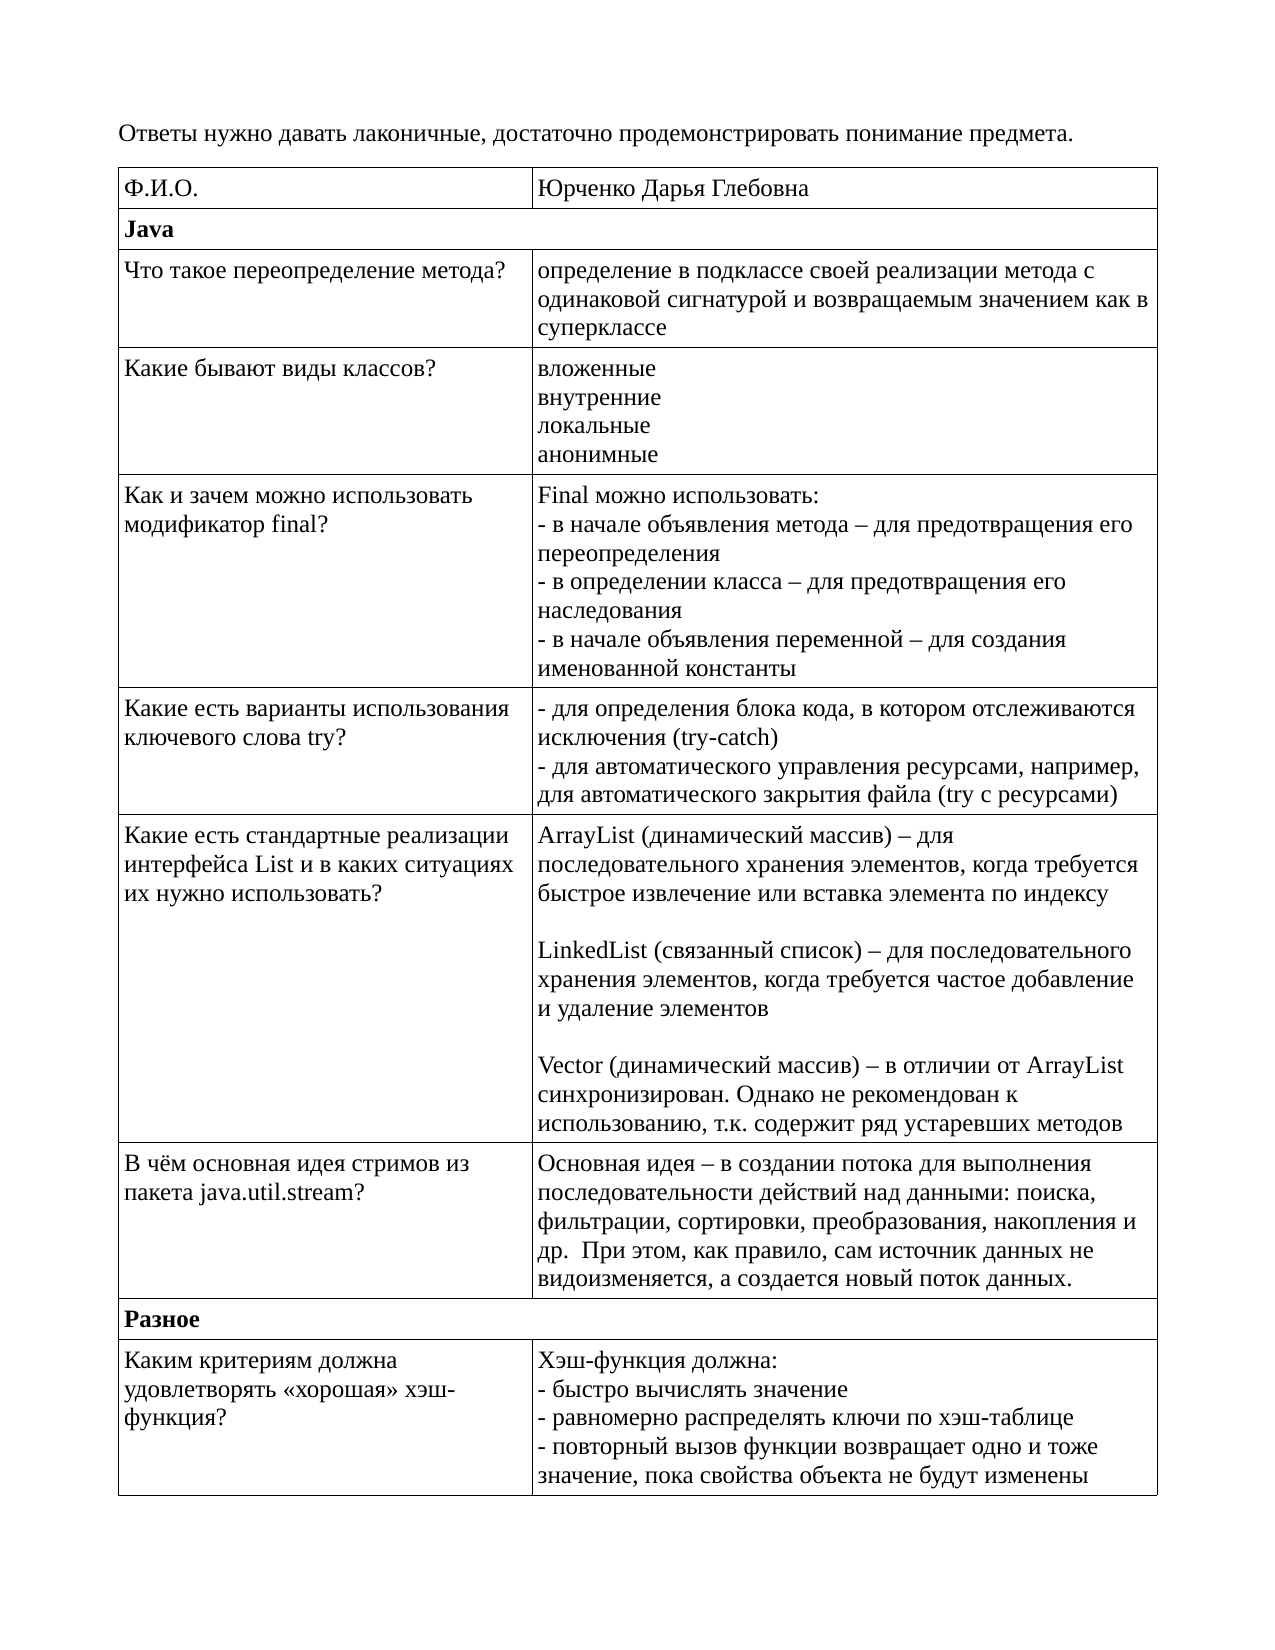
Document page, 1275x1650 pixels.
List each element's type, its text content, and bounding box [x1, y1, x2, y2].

table_cell Что такое переопределение метода? [119, 250, 532, 347]
table_cell - для определения блока кода, в котором отслеживаются исключения (try-catch) - для автоматического управления ресурсами, например, для автоматического закрытия файла (try с ресурсами) [533, 688, 1157, 814]
table_cell Каким критериям должна удовлетворять «хорошая» хэш-функция? [119, 1340, 532, 1494]
table_cell Какие бывают виды классов? [119, 348, 532, 474]
table_cell Какие есть стандартные реализации интерфейса List и в каких ситуациях их нужно использовать? [119, 815, 532, 1142]
table_cell Хэш-функция должна: - быстро вычислять значение - равномерно распределять ключи по хэш-таблице - повторный вызов функции возвращает одно и тоже значение, пока свойства объекта не будут изменены [533, 1340, 1157, 1494]
table_cell Какие есть варианты использования ключевого слова try? [119, 688, 532, 814]
table_cell В чём основная идея стримов из пакета java.util.stream? [119, 1143, 532, 1298]
table_header Ф.И.О. [119, 168, 532, 208]
text Ответы нужно давать лаконичные, достаточно продемонстрировать понимание предмета. [118, 118, 1157, 147]
table_cell Разное [119, 1299, 1157, 1339]
table_cell Основная идея – в создании потока для выполнения последовательности действий над данными: поиска, фильтрации, сортировки, преобразования, накопления и др. При этом, как правило, сам источник данных не видоизменяется, а создается новый поток данных. [533, 1143, 1157, 1298]
table_cell ArrayList (динамический массив) – для последовательного хранения элементов, когда требуется быстрое извлечение или вставка элемента по индексу LinkedList (связанный список) – для последовательного хранения элементов, когда требуется частое добавление и удаление элементов Vector (динамический массив) – в отличии от ArrayList синхронизирован. Однако не рекомендован к использованию, т.к. содержит ряд устаревших методов [533, 815, 1157, 1142]
table_cell определение в подклассе своей реализации метода с одинаковой сигнатурой и возвращаемым значением как в суперклассе [533, 250, 1157, 347]
table_cell Как и зачем можно использовать модификатор final? [119, 475, 532, 687]
table_header Юрченко Дарья Глебовна [533, 168, 1157, 208]
table_cell Java [119, 209, 1157, 249]
table_cell Final можно использовать: - в начале объявления метода – для предотвращения его переопределения - в определении класса – для предотвращения его наследования - в начале объявления переменной – для создания именованной константы [533, 475, 1157, 687]
table_cell вложенные внутренние локальные анонимные [533, 348, 1157, 474]
